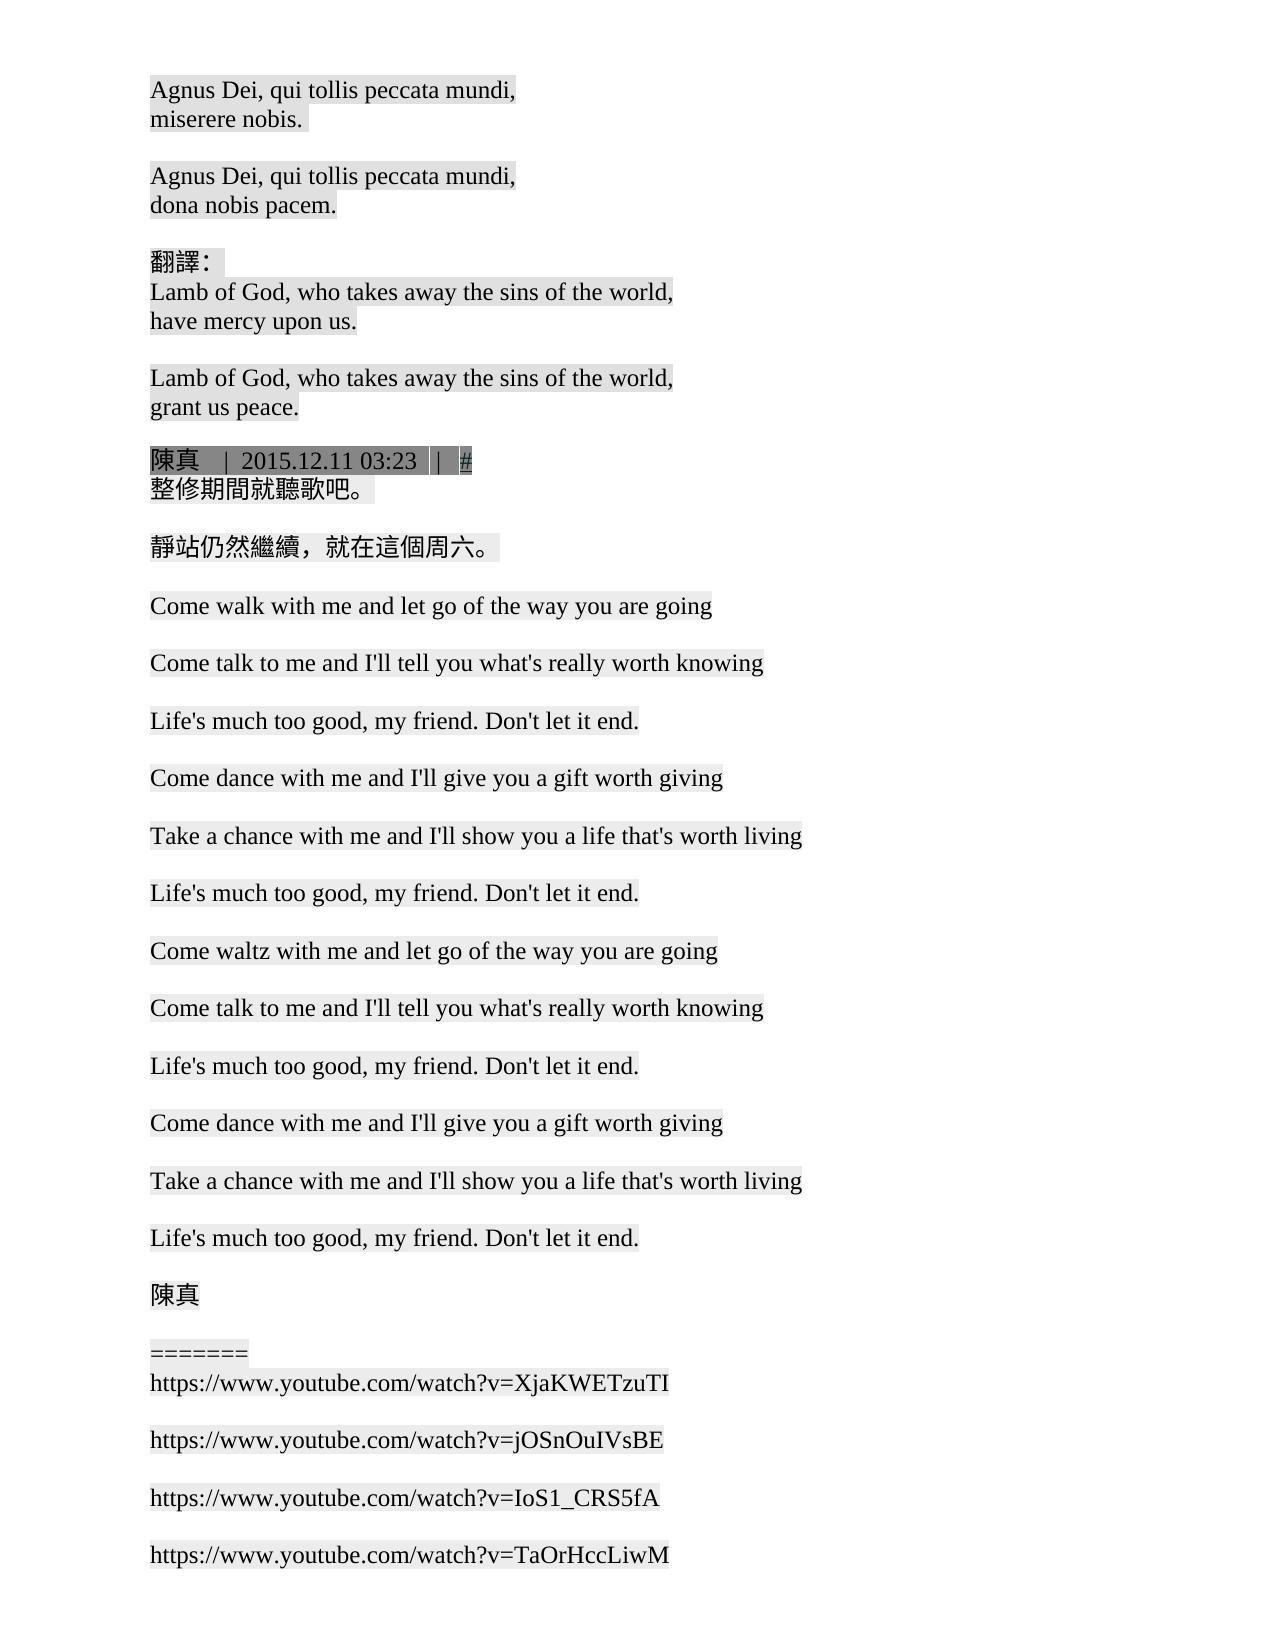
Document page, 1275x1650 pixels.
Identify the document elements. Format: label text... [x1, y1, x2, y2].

text 陳真 | 2015.12.11 03:23 | # [150, 446, 1125, 475]
text Agnus Dei, qui tollis peccata mundi, miserere nobis. Agnus Dei, qui tollis peccata mundi, dona nobis pacem.﻿ 翻譯： Lamb of God, who takes away the sins of the world, have mercy upon us. Lamb of God, who takes away the sins of the world, grant us peace. [150, 75, 1125, 421]
text 整修期間就聽歌吧。 靜站仍然繼續，就在這個周六。 Come walk with me and let go of the way you are going Come talk to me and I'll tell you what's really worth knowing Life's much too good, my friend. Don't let it end. Come dance with me and I'll give you a gift worth giving Take a chance with me and I'll show you a life that's worth living Life's much too good, my friend. Don't let it end. Come waltz with me and let go of the way you are going Come talk to me and I'll tell you what's really worth knowing Life's much too good, my friend. Don't let it end. Come dance with me and I'll give you a gift worth giving Take a chance with me and I'll show you a life that's worth living Life's much too good, my friend. Don't let it end. 陳真 ======= https://www.youtube.com/watch?v=XjaKWETzuTI https://www.youtube.com/watch?v=jOSnOuIVsBE https://www.youtube.com/watch?v=IoS1_CRS5fA https://www.youtube.com/watch?v=TaOrHccLiwM [150, 475, 1125, 1569]
